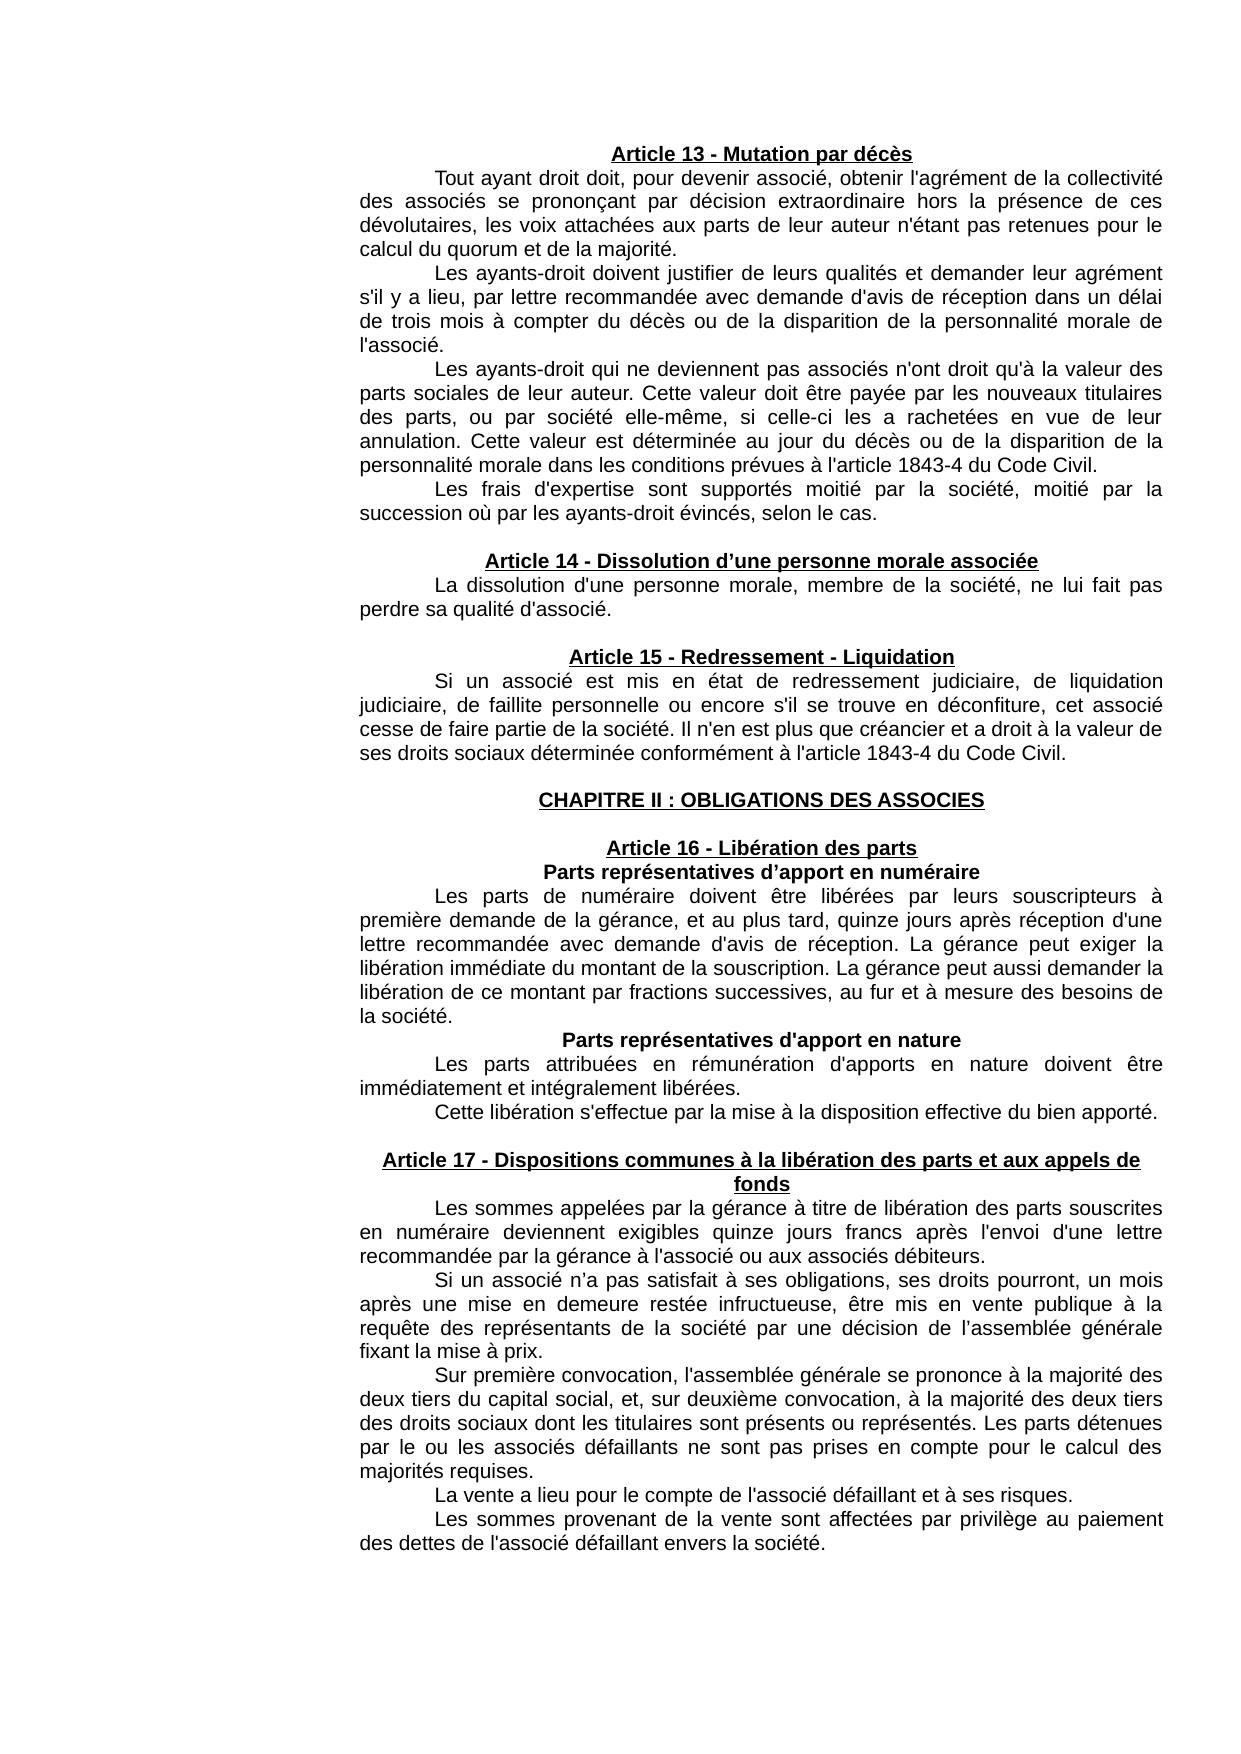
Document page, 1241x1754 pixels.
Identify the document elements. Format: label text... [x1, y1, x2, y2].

text Article 16 - Libération des parts [359, 837, 1164, 861]
text Les parts de numéraire doivent être libérées par leurs souscripteurs à première demande de la gérance, et au plus tard, quinze jours après réception d'une lettre recommandée avec demande d'avis de réception. La gérance peut exiger la libération immédiate du montant de la souscription. La gérance peut aussi demander la libération de ce montant par fractions successives, au fur et à mesure des besoins de la société. [359, 884, 1164, 1028]
text Si un associé n’a pas satisfait à ses obligations, ses droits pourront, un mois après une mise en demeure restée infructueuse, être mis en vente publique à la requête des représentants de la société par une décision de l’assemblée générale fixant la mise à prix. [359, 1268, 1164, 1364]
text Les ayants-droit doivent justifier de leurs qualités et demander leur agrément s'il y a lieu, par lettre recommandée avec demande d'avis de réception dans un délai de trois mois à compter du décès ou de la disparition de la personnalité morale de l'associé. [359, 262, 1164, 357]
text Les sommes provenant de la vente sont affectées par privilège au paiement des dettes de l'associé défaillant envers la société. [359, 1507, 1164, 1555]
text Les ayants-droit qui ne deviennent pas associés n'ont droit qu'à la valeur des parts sociales de leur auteur. Cette valeur doit être payée par les nouveaux titulaires des parts, ou par société elle-même, si celle-ci les a rachetées en vue de leur annulation. Cette valeur est déterminée au jour du décès ou de la disparition de la personnalité morale dans les conditions prévues à l'article 1843-4 du Code Civil. [359, 357, 1164, 477]
text Si un associé est mis en état de redressement judiciaire, de liquidation judiciaire, de faillite personnelle ou encore s'il se trouve en déconfiture, cet associé cesse de faire partie de la société. Il n'en est plus que créancier et a droit à la valeur de ses droits sociaux déterminée conformément à l'article 1843-4 du Code Civil. [359, 669, 1164, 765]
text Les sommes appelées par la gérance à titre de libération des parts souscrites en numéraire deviennent exigibles quinze jours francs après l'envoi d'une lettre recommandée par la gérance à l'associé ou aux associés débiteurs. [359, 1196, 1164, 1268]
text Les parts attribuées en rémunération d'apports en nature doivent être immédiatement et intégralement libérées. [359, 1052, 1164, 1100]
text Article 13 - Mutation par décès [359, 142, 1164, 166]
text Cette libération s'effectue par la mise à la disposition effective du bien apporté. [359, 1100, 1164, 1124]
text La dissolution d'une personne morale, membre de la société, ne lui fait pas perdre sa qualité d'associé. [359, 573, 1164, 621]
text Article 15 - Redressement - Liquidation [359, 645, 1164, 669]
text Tout ayant droit doit, pour devenir associé, obtenir l'agrément de la collectivité des associés se prononçant par décision extraordinaire hors la présence de ces dévolutaires, les voix attachées aux parts de leur auteur n'étant pas retenues pour le calcul du quorum et de la majorité. [359, 166, 1164, 262]
text La vente a lieu pour le compte de l'associé défaillant et à ses risques. [359, 1483, 1164, 1507]
text Sur première convocation, l'assemblée générale se prononce à la majorité des deux tiers du capital social, et, sur deuxième convocation, à la majorité des deux tiers des droits sociaux dont les titulaires sont présents ou représentés. Les parts détenues par le ou les associés défaillants ne sont pas prises en compte pour le calcul des majorités requises. [359, 1364, 1164, 1483]
text Parts représentatives d'apport en nature [359, 1028, 1164, 1052]
text Article 14 - Dissolution d’une personne morale associée [359, 549, 1164, 573]
text Article 17 - Dispositions communes à la libération des parts et aux appels de fonds [359, 1148, 1164, 1196]
text CHAPITRE II : OBLIGATIONS DES ASSOCIES [359, 789, 1164, 813]
text Parts représentatives d’apport en numéraire [359, 861, 1164, 884]
text Les frais d'expertise sont supportés moitié par la société, moitié par la succession où par les ayants-droit évincés, selon le cas. [359, 477, 1164, 525]
